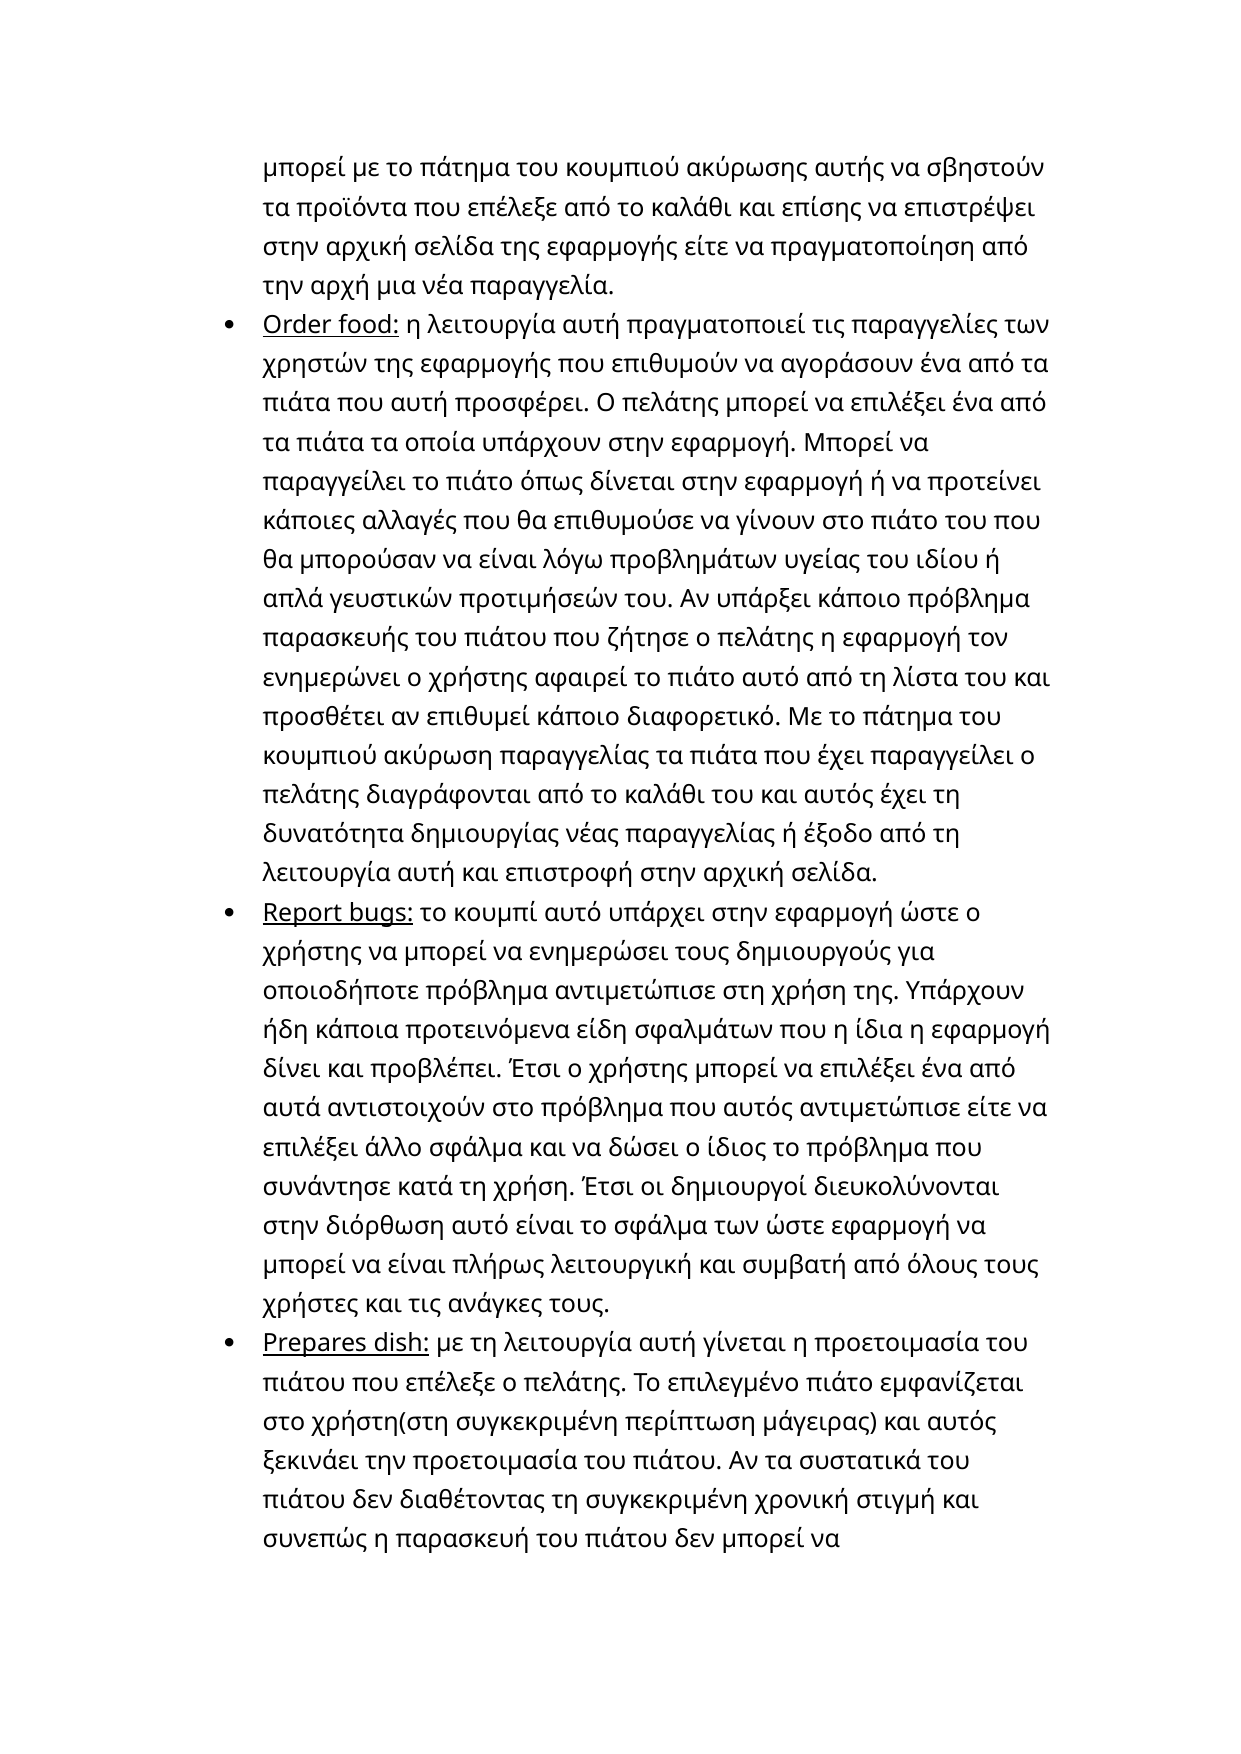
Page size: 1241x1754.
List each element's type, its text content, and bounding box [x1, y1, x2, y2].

list Report bugs: το κουμπί αυτό υπάρχει στην εφαρμογή ώστε ο χρήστης να μπορεί να ενημερώσει τους δημιουργούς για οποιοδήποτε πρόβλημα αντιμετώπισε στη χρήση της. Υπάρχουν ήδη κάποια προτεινόμενα είδη σφαλμάτων που η ίδια η εφαρμογή δίνει και προβλέπει. Έτσι ο χρήστης μπορεί να επιλέξει ένα από αυτά αντιστοιχούν στο πρόβλημα που αυτός αντιμετώπισε είτε να επιλέξει άλλο σφάλμα και να δώσει ο ίδιος το πρόβλημα που συνάντησε κατά τη χρήση. Έτσι οι δημιουργοί διευκολύνονται στην διόρθωση αυτό είναι το σφάλμα των ώστε εφαρμογή να μπορεί να είναι πλήρως λειτουργική και συμβατή από όλους τους χρήστες και τις ανάγκες τους. [225, 894, 1053, 1320]
list Order food: η λειτουργία αυτή πραγματοποιεί τις παραγγελίες των χρηστών της εφαρμογής που επιθυμούν να αγοράσουν ένα από τα πιάτα που αυτή προσφέρει. Ο πελάτης μπορεί να επιλέξει ένα από τα πιάτα τα οποία υπάρχουν στην εφαρμογή. Μπορεί να παραγγείλει το πιάτο όπως δίνεται στην εφαρμογή ή να προτείνει κάποιες αλλαγές που θα επιθυμούσε να γίνουν στο πιάτο του που θα μπορούσαν να είναι λόγω προβλημάτων υγείας του ιδίου ή απλά γευστικών προτιμήσεών του. Αν υπάρξει κάποιο πρόβλημα παρασκευής του πιάτου που ζήτησε ο πελάτης η εφαρμογή τον ενημερώνει ο χρήστης αφαιρεί το πιάτο αυτό από τη λίστα του και προσθέτει αν επιθυμεί κάποιο διαφορετικό. Με το πάτημα του κουμπιού ακύρωση παραγγελίας τα πιάτα που έχει παραγγείλει ο πελάτης διαγράφονται από το καλάθι του και αυτός έχει τη δυνατότητα δημιουργίας νέας παραγγελίας ή έξοδο από τη λειτουργία αυτή και επιστροφή στην αρχική σελίδα. [225, 307, 1053, 889]
list μπορεί με το πάτημα του κουμπιού ακύρωσης αυτής να σβηστούν τα προϊόντα που επέλεξε από το καλάθι και επίσης να επιστρέψει στην αρχική σελίδα της εφαρμογής είτε να πραγματοποίηση από την αρχή μια νέα παραγγελία. [225, 150, 1053, 302]
list Prepares dish: με τη λειτουργία αυτή γίνεται η προετοιμασία του πιάτου που επέλεξε ο πελάτης. Το επιλεγμένο πιάτο εμφανίζεται στο χρήστη(στη συγκεκριμένη περίπτωση μάγειρας) και αυτός ξεκινάει την προετοιμασία του πιάτου. Αν τα συστατικά του πιάτου δεν διαθέτοντας τη συγκεκριμένη χρονική στιγμή και συνεπώς η παρασκευή του πιάτου δεν μπορεί να [225, 1325, 1053, 1555]
